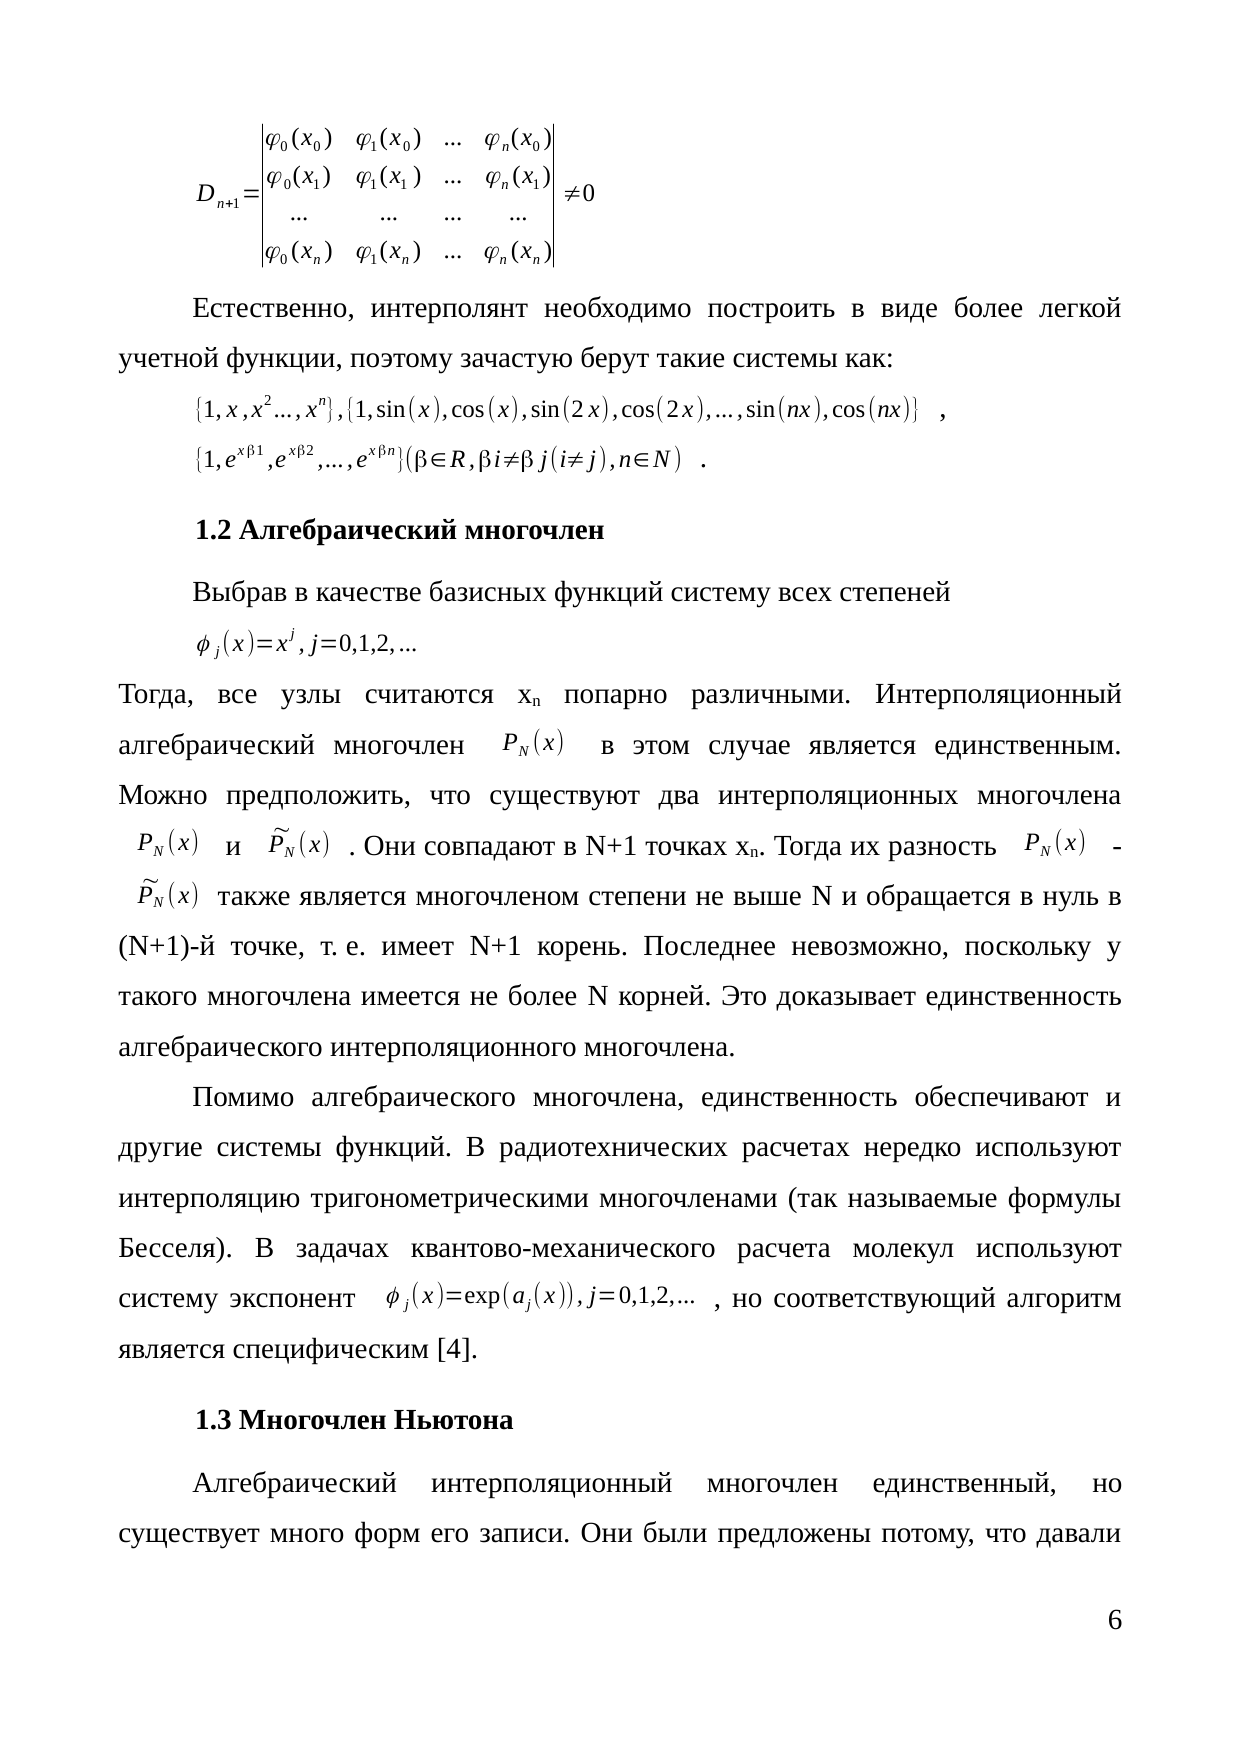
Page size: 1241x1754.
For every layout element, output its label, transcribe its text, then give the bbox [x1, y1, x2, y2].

text , [118, 390, 1122, 424]
subtitle 1.2 Алгебраический многочлен [118, 512, 1122, 545]
text Естественно, интерполянт необходимо построить в виде более легкой учетной функции, поэтому зачастую берут такие системы как: [118, 290, 1122, 373]
text Помимо алгебраического многочлена, единственность обеспечивают и другие системы функций. В радиотехнических расчетах нередко используют интерполяцию тригонометрическими многочленами (так называемые формулы Бесселя). В задачах квантово-механического расчета молекул используют систему экспонент , но соответствующий алгоритм является специфическим [4]. [118, 1079, 1122, 1364]
text Тогда, все узлы считаются xn попарно различными. Интерполяционный алгебраический многочлен в этом случае является единственным. Можно предположить, что существуют два интерполяционных многочлена и . Они совпадают в N+1 точках xn. Тогда их разность - также является многочленом степени не выше N и обращается в нуль в (N+1)-й точке, т. е. имеет N+1 корень. Последнее невозможно, поскольку у такого многочлена имеется не более N корней. Это доказывает единственность алгебраического интерполяционного многочлена. [118, 677, 1122, 1062]
text Алгебраический интерполяционный многочлен единственный, но существует много форм его записи. Они были предложены потому, что давали [118, 1465, 1122, 1548]
text Выбрав в качестве базисных функций систему всех степеней [118, 574, 1122, 608]
subtitle 1.3 Многочлен Ньютона [195, 1402, 1122, 1435]
text . [118, 441, 1122, 474]
